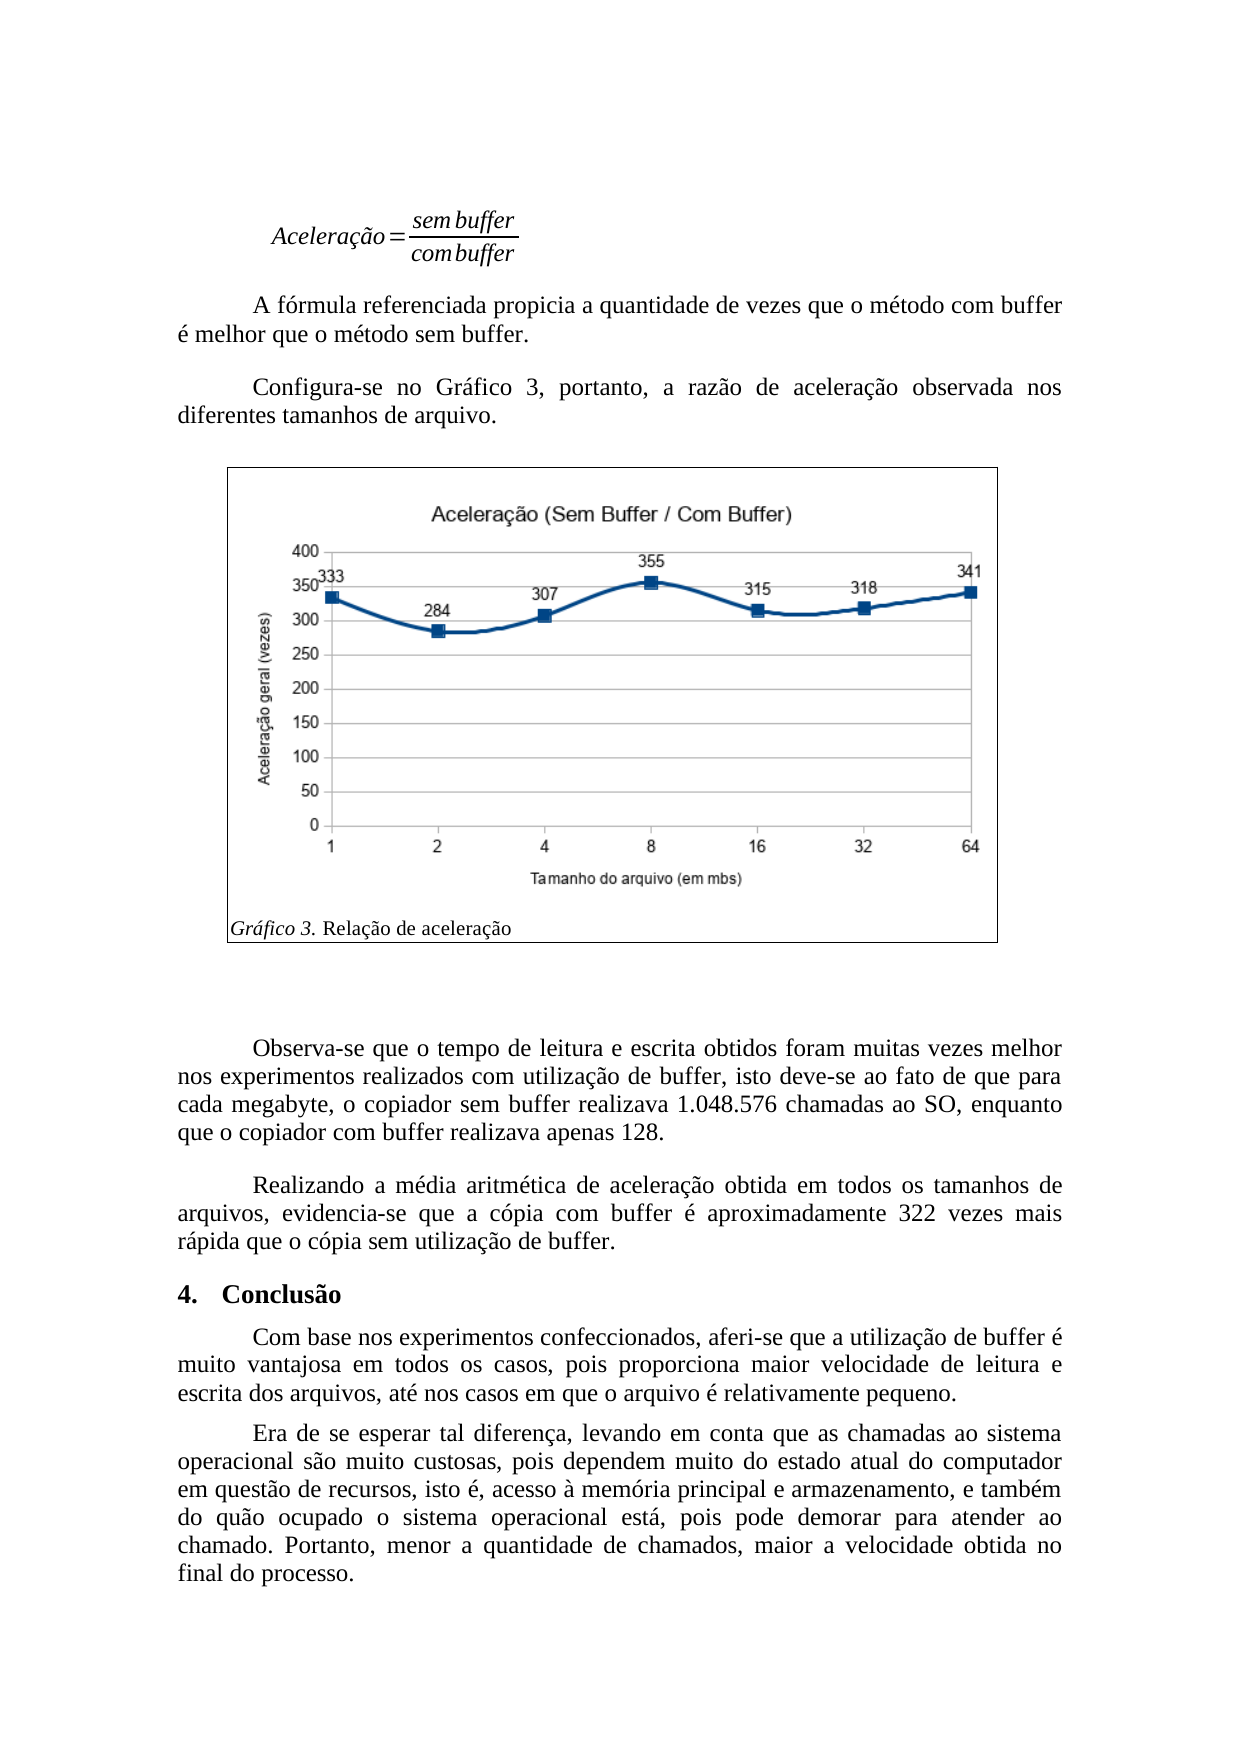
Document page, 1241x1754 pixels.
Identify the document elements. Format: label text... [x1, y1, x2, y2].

text Realizando a média aritmética de aceleração obtida em todos os tamanhos de arquivos, evidencia-se que a cópia com buffer é aproximadamente 322 vezes mais rápida que o cópia sem utilização de buffer. [177, 1171, 1063, 1255]
text Gráfico 3. Relação de aceleração [230, 912, 994, 939]
title Conclusão [177, 1280, 1063, 1310]
text Observa-se que o tempo de leitura e escrita obtidos foram muitas vezes melhor nos experimentos realizados com utilização de buffer, isto deve-se ao fato de que para cada megabyte, o copiador sem buffer realizava 1.048.576 chamadas ao SO, enquanto que o copiador com buffer realizava apenas 128. [177, 1034, 1063, 1146]
text A fórmula referenciada propicia a quantidade de vezes que o método com buffer é melhor que o método sem buffer. [177, 291, 1063, 347]
text Configura-se no Gráfico 3, portanto, a razão de aceleração observada nos diferentes tamanhos de arquivo. [177, 372, 1063, 428]
text Era de se esperar tal diferença, levando em conta que as chamadas ao sistema operacional são muito custosas, pois dependem muito do estado atual do computador em questão de recursos, isto é, acesso à memória principal e armazenamento, e também do quão ocupado o sistema operacional está, pois pode demorar para atender ao chamado. Portanto, menor a quantidade de chamados, maior a velocidade obtida no final do processo. [177, 1419, 1063, 1587]
text Com base nos experimentos confeccionados, aferi-se que a utilização de buffer é muito vantajosa em todos os casos, pois proporciona maior velocidade de leitura e escrita dos arquivos, até nos casos em que o arquivo é relativamente pequeno. [177, 1322, 1063, 1406]
picture [229, 482, 994, 912]
